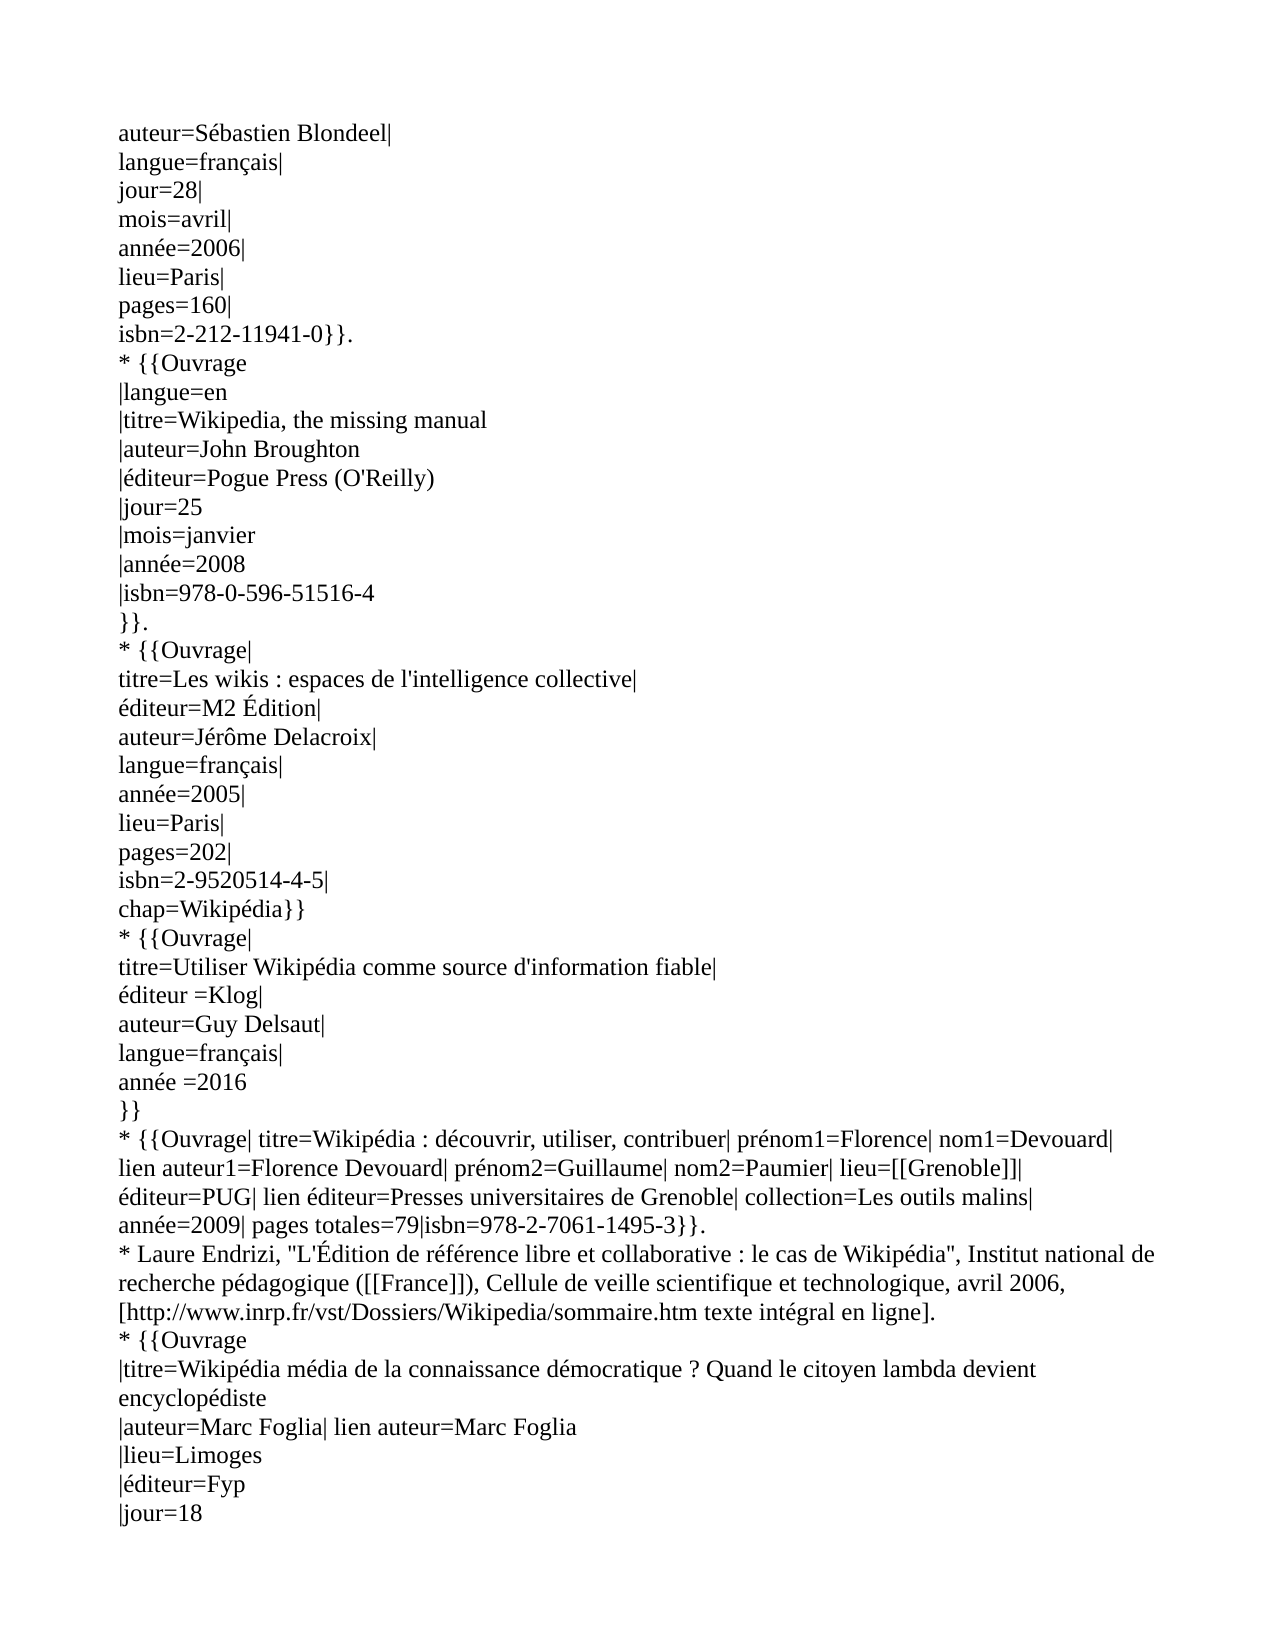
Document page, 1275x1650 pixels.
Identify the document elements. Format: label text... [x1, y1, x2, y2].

text mois=avril| [118, 204, 1157, 233]
text * {{Ouvrage [118, 348, 1157, 377]
text * {{Ouvrage| [118, 636, 1157, 664]
text |titre=Wikipedia, the missing manual [118, 406, 1157, 434]
text |mois=janvier [118, 521, 1157, 549]
text éditeur =Klog| [118, 981, 1157, 1009]
text pages=202| [118, 837, 1157, 866]
text langue=français| [118, 751, 1157, 779]
text |auteur=John Broughton [118, 434, 1157, 463]
text |auteur=Marc Foglia| lien auteur=Marc Foglia [118, 1412, 1157, 1441]
text lieu=Paris| [118, 262, 1157, 291]
text langue=français| [118, 147, 1157, 176]
text |langue=en [118, 377, 1157, 406]
text isbn=2-212-11941-0}}. [118, 319, 1157, 348]
text |jour=25 [118, 492, 1157, 521]
text |isbn=978-0-596-51516-4 [118, 578, 1157, 607]
text éditeur=M2 Édition| [118, 693, 1157, 722]
text * Laure Endrizi, ''L'Édition de référence libre et collaborative : le cas de Wikipédia'', Institut national de recherche pédagogique ([[France]]), Cellule de veille scientifique et technologique, avril 2006, [http://www.inrp.fr/vst/Dossiers/Wikipedia/sommaire.htm texte intégral en ligne]. [118, 1239, 1157, 1326]
text |jour=18 [118, 1498, 1157, 1527]
text |éditeur=Pogue Press (O'Reilly) [118, 463, 1157, 492]
text jour=28| [118, 176, 1157, 204]
text auteur=Guy Delsaut| [118, 1009, 1157, 1038]
text |titre=Wikipédia média de la connaissance démocratique ? Quand le citoyen lambda devient encyclopédiste [118, 1354, 1157, 1412]
text |lieu=Limoges [118, 1441, 1157, 1469]
text titre=Utiliser Wikipédia comme source d'information fiable| [118, 952, 1157, 981]
text auteur=Sébastien Blondeel| [118, 118, 1157, 147]
text lieu=Paris| [118, 808, 1157, 837]
text année=2006| [118, 233, 1157, 262]
text année=2005| [118, 779, 1157, 808]
text * {{Ouvrage| [118, 923, 1157, 952]
text * {{Ouvrage| titre=Wikipédia : découvrir, utiliser, contribuer| prénom1=Florence| nom1=Devouard| lien auteur1=Florence Devouard| prénom2=Guillaume| nom2=Paumier| lieu=[[Grenoble]]| éditeur=PUG| lien éditeur=Presses universitaires de Grenoble| collection=Les outils malins|année=2009| pages totales=79|isbn=978-2-7061-1495-3}}. [118, 1124, 1157, 1239]
text langue=français| [118, 1038, 1157, 1067]
text }}. [118, 607, 1157, 636]
text * {{Ouvrage [118, 1326, 1157, 1354]
text auteur=Jérôme Delacroix| [118, 722, 1157, 751]
text }} [118, 1096, 1157, 1124]
text chap=Wikipédia}} [118, 894, 1157, 923]
text isbn=2-9520514-4-5| [118, 866, 1157, 894]
text titre=Les wikis : espaces de l'intelligence collective| [118, 664, 1157, 693]
text |année=2008 [118, 549, 1157, 578]
text année =2016 [118, 1067, 1157, 1096]
text |éditeur=Fyp [118, 1469, 1157, 1498]
text pages=160| [118, 291, 1157, 319]
